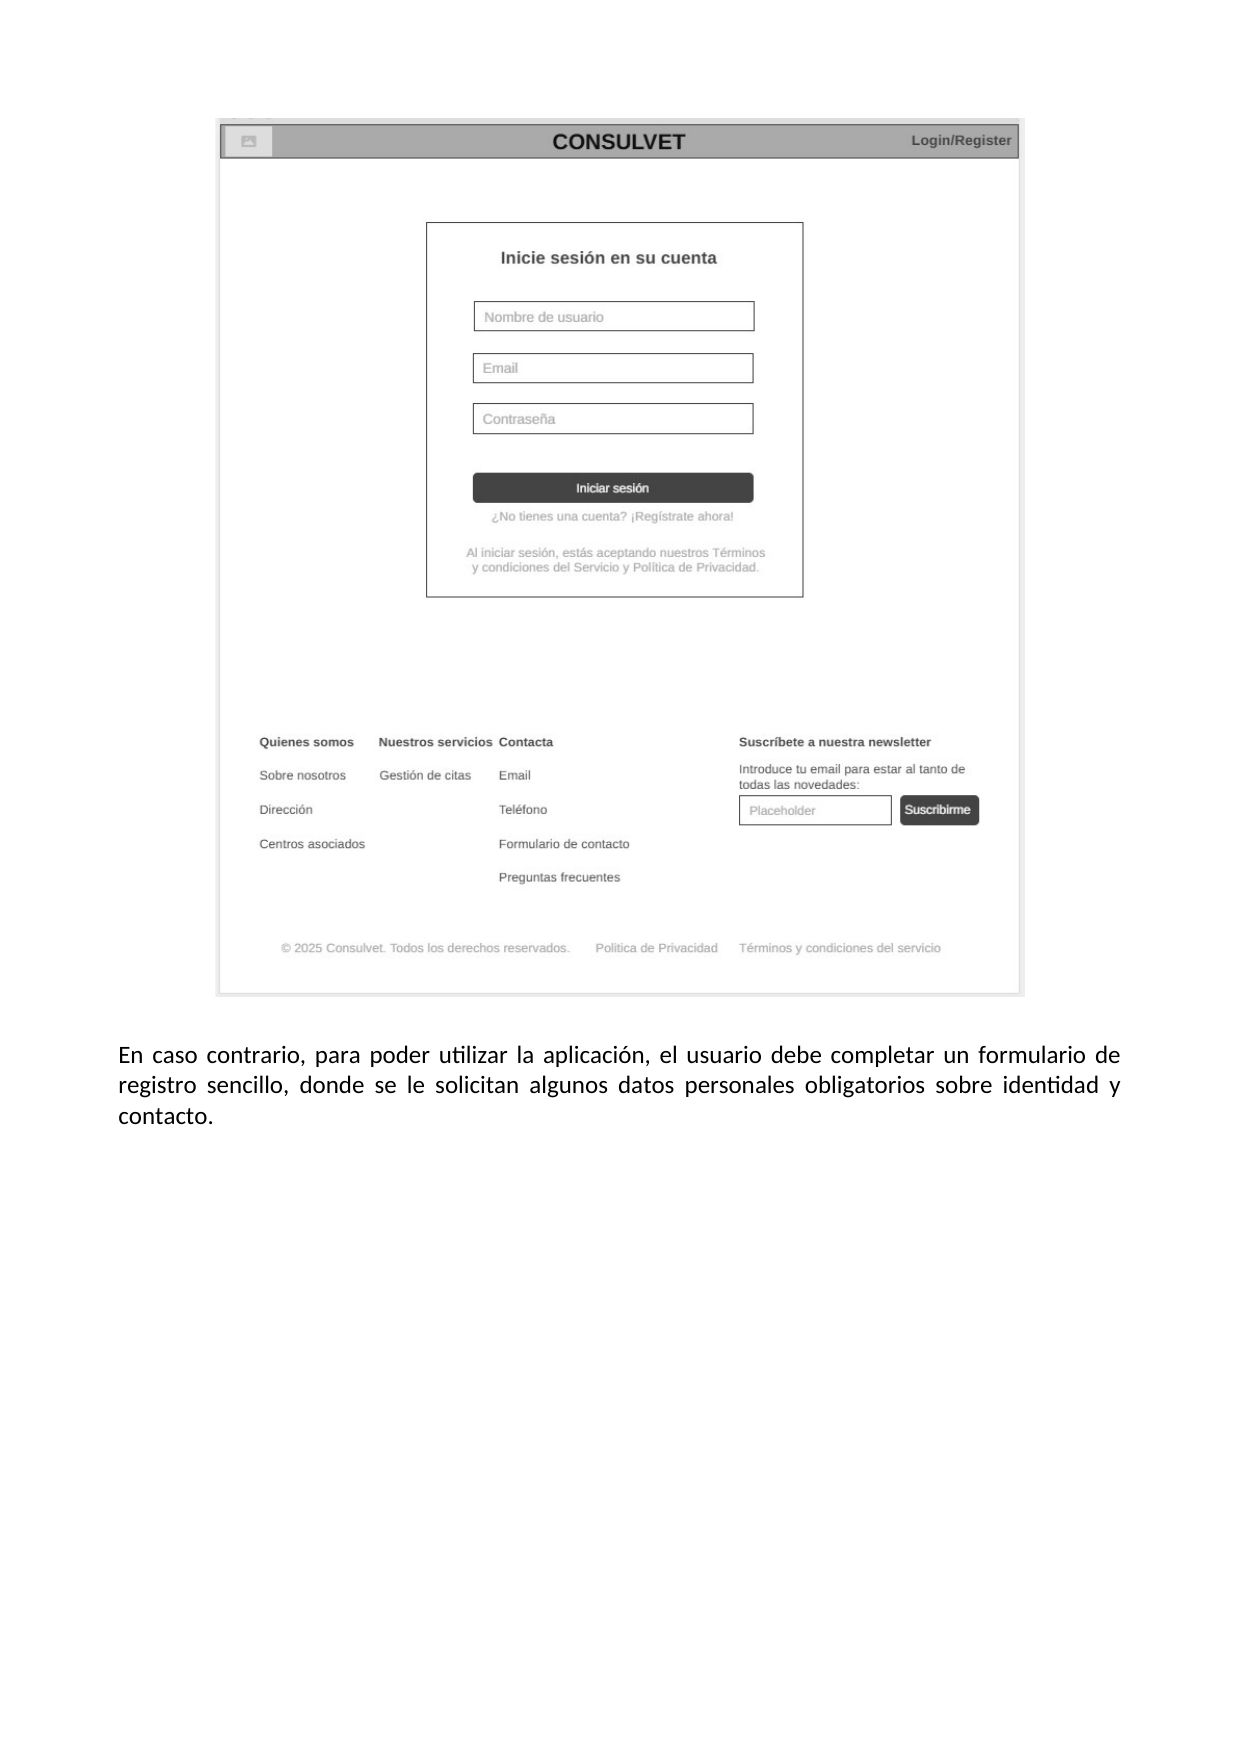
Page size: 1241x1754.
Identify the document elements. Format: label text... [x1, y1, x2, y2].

list En caso contrario, para poder utilizar la aplicación, el usuario debe completar un formulario de registro sencillo, donde se le solicitan algunos datos personales obligatorios sobre identidad y contacto. [118, 1039, 1122, 1131]
picture [215, 118, 1025, 997]
